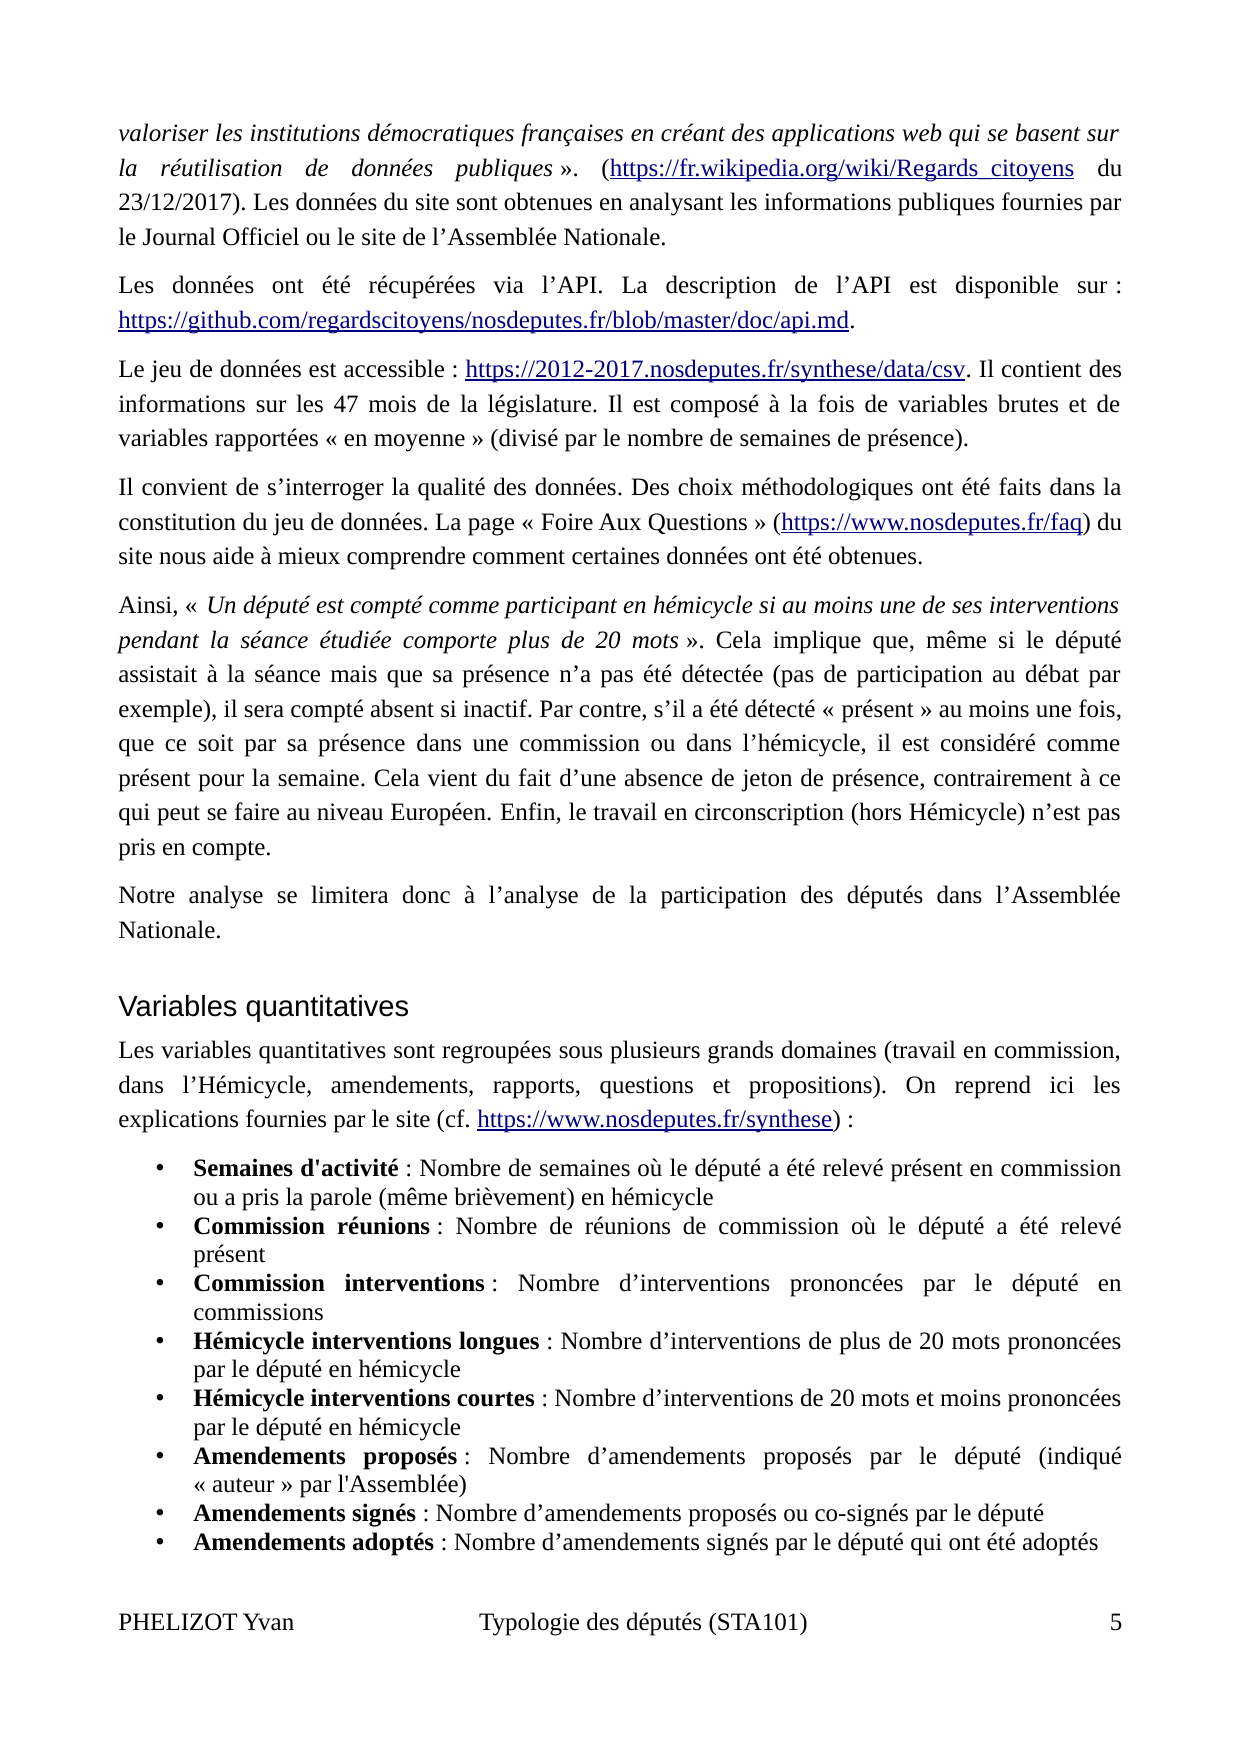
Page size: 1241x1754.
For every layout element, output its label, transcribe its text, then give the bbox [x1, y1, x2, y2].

list Commission réunions : Nombre de réunions de commission où le député a été relevé présent [156, 1211, 1122, 1268]
list Hémicycle interventions courtes : Nombre d’interventions de 20 mots et moins prononcées par le député en hémicycle [156, 1383, 1122, 1441]
list Hémicycle interventions longues : Nombre d’interventions de plus de 20 mots prononcées par le député en hémicycle [156, 1326, 1122, 1383]
list Amendements signés : Nombre d’amendements proposés ou co-signés par le député [156, 1498, 1122, 1527]
text Le jeu de données est accessible : https://2012-2017.nosdeputes.fr/synthese/data/csv. Il contient des informations sur les 47 mois de la législature. Il est composé à la fois de variables brutes et de variables rapportées « en moyenne » (divisé par le nombre de semaines de présence). [118, 354, 1122, 452]
list Amendements adoptés : Nombre d’amendements signés par le député qui ont été adoptés [156, 1527, 1122, 1556]
text Ainsi, « Un député est compté comme participant en hémicycle si au moins une de ses interventions pendant la séance étudiée comporte plus de 20 mots ». Cela implique que, même si le député assistait à la séance mais que sa présence n’a pas été détectée (pas de participation au débat par exemple), il sera compté absent si inactif. Par contre, s’il a été détecté « présent » au moins une fois, que ce soit par sa présence dans une commission ou dans l’hémicycle, il est considéré comme présent pour la semaine. Cela vient du fait d’une absence de jeton de présence, contrairement à ce qui peut se faire au niveau Européen. Enfin, le travail en circonscription (hors Hémicycle) n’est pas pris en compte. [118, 590, 1122, 860]
text Les variables quantitatives sont regroupées sous plusieurs grands domaines (travail en commission, dans l’Hémicycle, amendements, rapports, questions et propositions). On reprend ici les explications fournies par le site (cf. https://www.nosdeputes.fr/synthese) : [118, 1035, 1122, 1133]
list Amendements proposés : Nombre d’amendements proposés par le député (indiqué « auteur » par l'Assemblée) [156, 1441, 1122, 1498]
subtitle Variables quantitatives [118, 989, 1122, 1023]
text Il convient de s’interroger la qualité des données. Des choix méthodologiques ont été faits dans la constitution du jeu de données. La page « Foire Aux Questions » (https://www.nosdeputes.fr/faq) du site nous aide à mieux comprendre comment certaines données ont été obtenues. [118, 472, 1122, 570]
text Notre analyse se limitera donc à l’analyse de la participation des députés dans l’Assemblée Nationale. [118, 881, 1122, 944]
list Semaines d'activité : Nombre de semaines où le député a été relevé présent en commission ou a pris la parole (même brièvement) en hémicycle [156, 1153, 1122, 1211]
text Les données ont été récupérées via l’API. La description de l’API est disponible sur : https://github.com/regardscitoyens/nosdeputes.fr/blob/master/doc/api.md. [118, 271, 1122, 334]
text valoriser les institutions démocratiques françaises en créant des applications web qui se basent sur la réutilisation de données publiques ». (https://fr.wikipedia.org/wiki/Regards_citoyens du 23/12/2017). Les données du site sont obtenues en analysant les informations publiques fournies par le Journal Officiel ou le site de l’Assemblée Nationale. [118, 118, 1122, 250]
list Commission interventions : Nombre d’interventions prononcées par le député en commissions [156, 1268, 1122, 1326]
